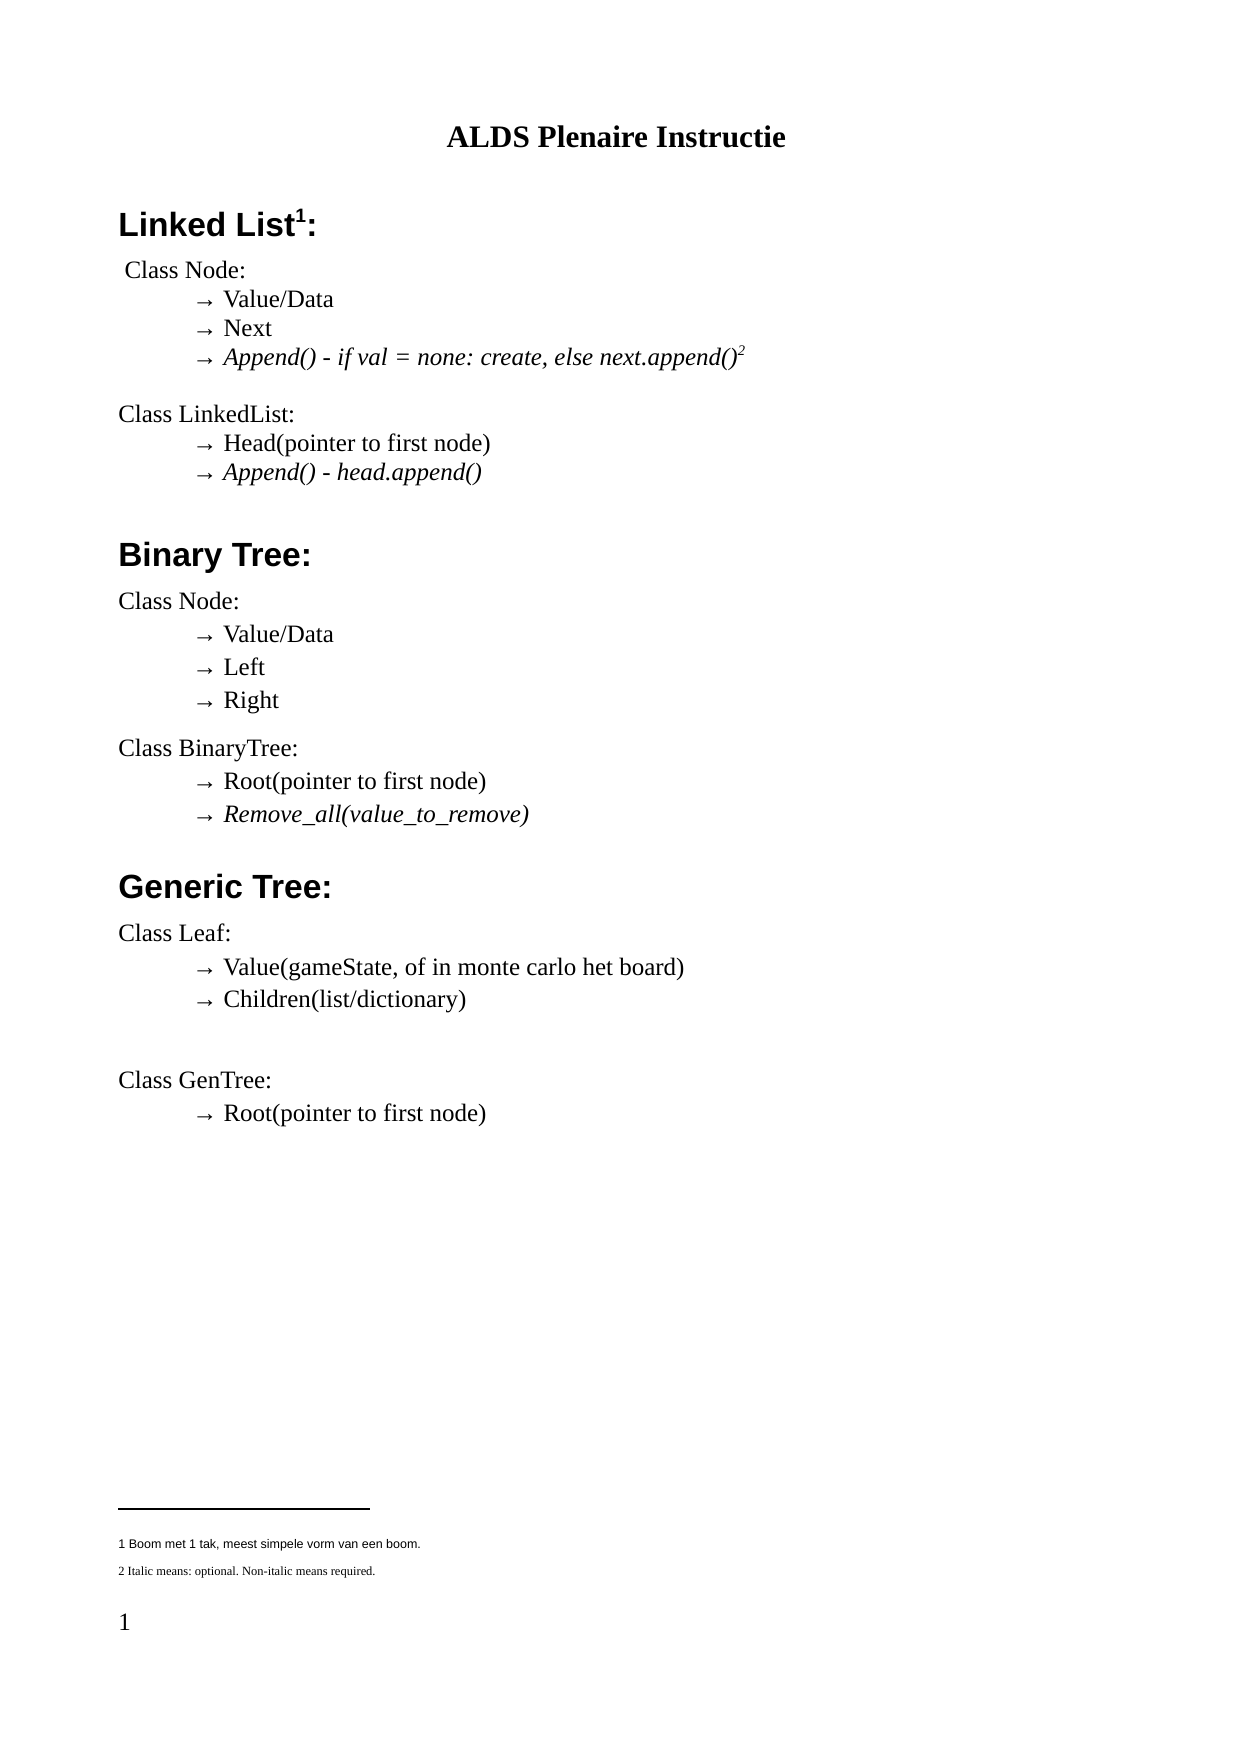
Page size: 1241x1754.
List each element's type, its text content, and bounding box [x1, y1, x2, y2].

text Italic means: optional. Non-italic means required. [118, 1563, 1122, 1578]
text Class Leaf: → Value(gameState, of in monte carlo het board) → Children(list/dictionary) [118, 918, 1122, 1046]
subtitle Generic Tree: [118, 867, 1122, 906]
text Class BinaryTree: → Root(pointer to first node) → Remove_all(value_to_remove) [118, 733, 1122, 828]
text Class Node: [118, 256, 1122, 284]
text → Value/Data [118, 284, 1122, 313]
subtitle Linked List: [118, 204, 1122, 243]
text → Append() - if val = none: create, else next.append() [118, 342, 1122, 371]
text Class LinkedList: [118, 399, 1122, 428]
text → Append() - head.append() [118, 457, 1122, 486]
text Class GenTree: → Root(pointer to first node) [118, 1065, 1122, 1127]
subtitle Boom met 1 tak, meest simpele vorm van een boom. [118, 1536, 1122, 1551]
text → Next [118, 313, 1122, 342]
text → Head(pointer to first node) [118, 428, 1122, 457]
text Class Node: → Value/Data → Left → Right [118, 586, 1122, 714]
subtitle Binary Tree: [118, 535, 1122, 574]
